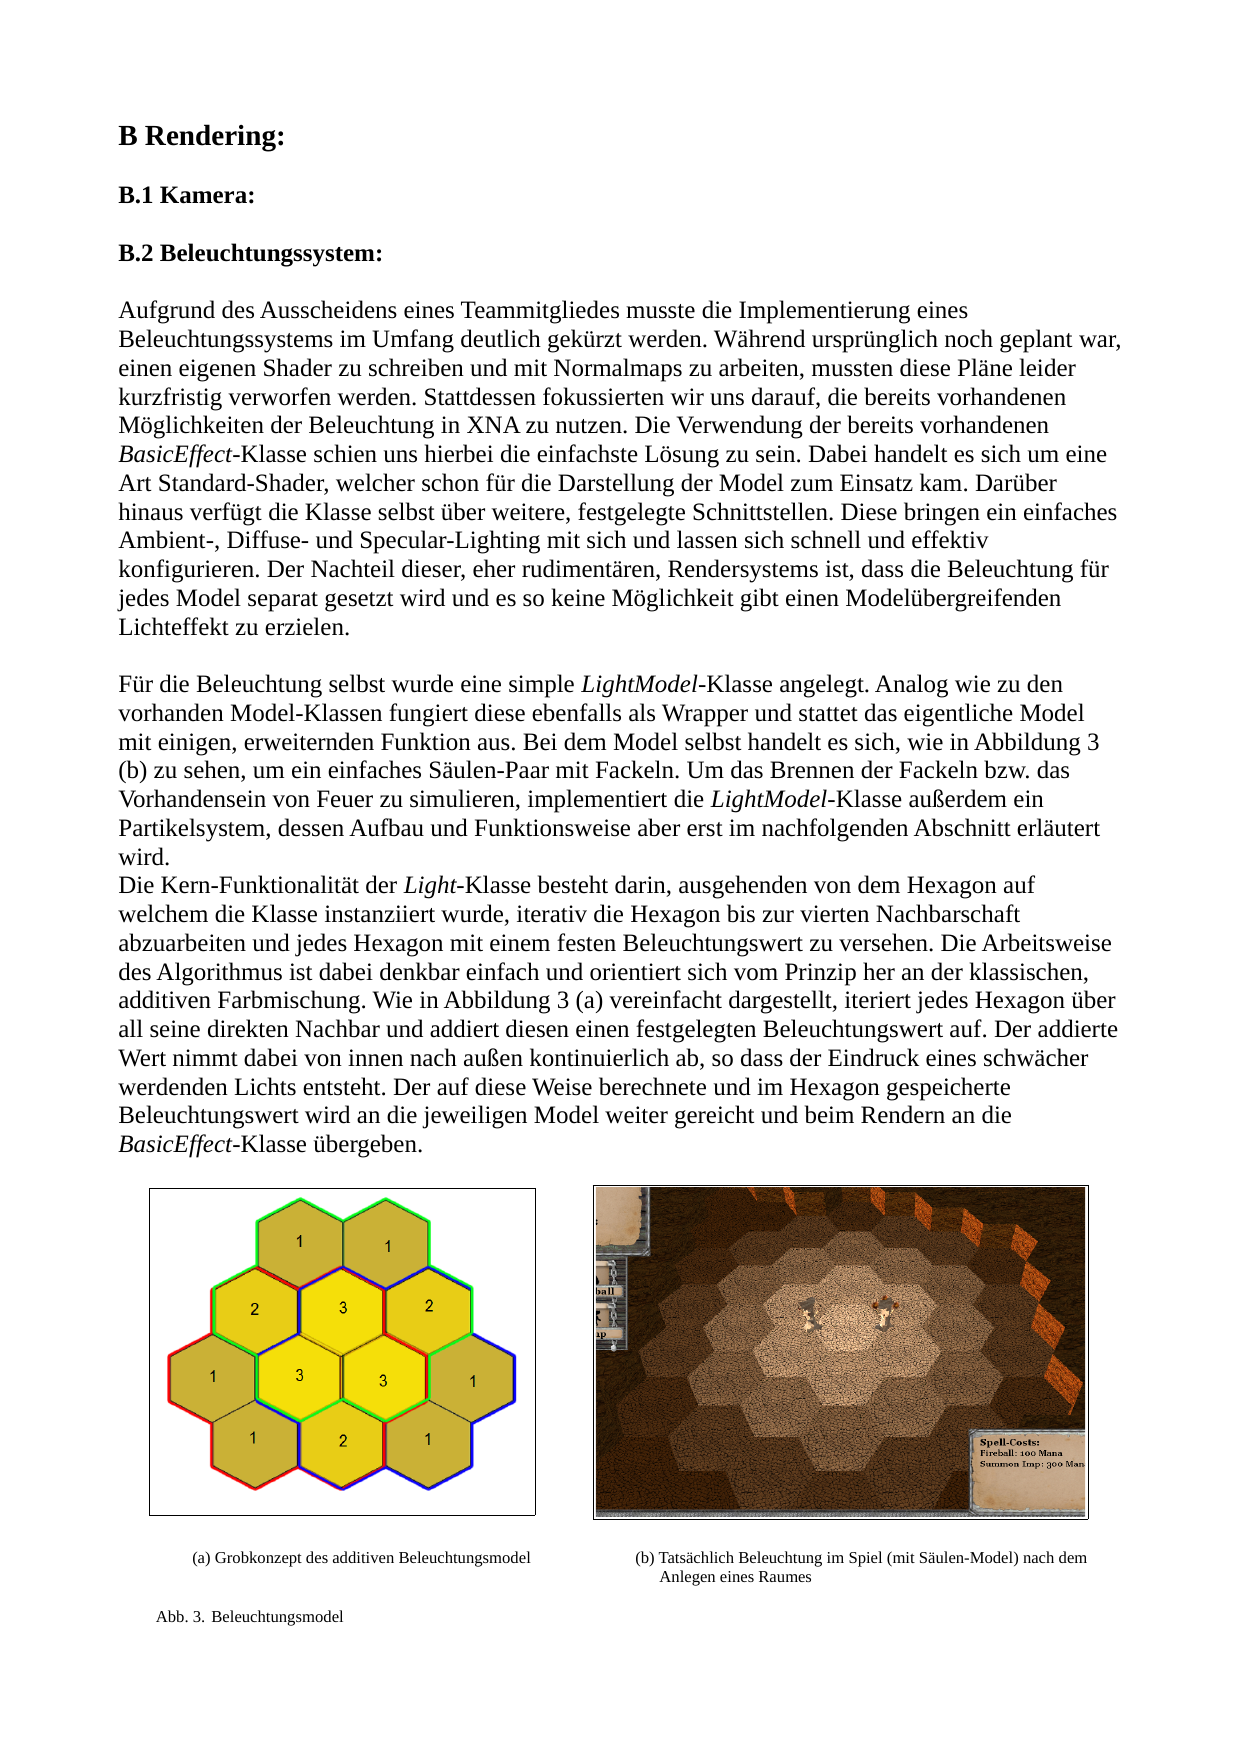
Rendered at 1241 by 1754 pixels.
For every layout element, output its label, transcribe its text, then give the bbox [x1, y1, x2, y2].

text B.2 Beleuchtungssystem: [118, 238, 1122, 267]
picture [595, 1187, 1085, 1517]
list Beleuchtungsmodel [156, 1607, 1122, 1626]
text Aufgrund des Ausscheidens eines Teammitgliedes musste die Implementierung eines Beleuchtungssystems im Umfang deutlich gekürzt werden. Während ursprünglich noch geplant war, einen eigenen Shader zu schreiben und mit Normalmaps zu arbeiten, mussten diese Pläne leider kurzfristig verworfen werden. Stattdessen fokussierten wir uns darauf, die bereits vorhandenen Möglichkeiten der Beleuchtung in XNA zu nutzen. Die Verwendung der bereits vorhandenen BasicEffect-Klasse schien uns hierbei die einfachste Lösung zu sein. Dabei handelt es sich um eine Art Standard-Shader, welcher schon für die Darstellung der Model zum Einsatz kam. Darüber hinaus verfügt die Klasse selbst über weitere, festgelegte Schnittstellen. Diese bringen ein einfaches Ambient-, Diffuse- und Specular-Lighting mit sich und lassen sich schnell und effektiv konfigurieren. Der Nachteil dieser, eher rudimentären, Rendersystems ist, dass die Beleuchtung für jedes Model separat gesetzt wird und es so keine Möglichkeit gibt einen Modelübergreifenden Lichteffekt zu erzielen. [118, 295, 1122, 640]
text B Rendering: [118, 118, 1122, 152]
text (a) Grobkonzept des additiven Beleuchtungsmodel (b) Tatsächlich Beleuchtung im Spiel (mit Säulen-Model) nach dem Anlegen eines Raumes [118, 1548, 1122, 1586]
text B.1 Kamera: [118, 180, 1122, 209]
picture [152, 1190, 532, 1512]
text Für die Beleuchtung selbst wurde eine simple LightModel-Klasse angelegt. Analog wie zu den vorhanden Model-Klassen fungiert diese ebenfalls als Wrapper und stattet das eigentliche Model mit einigen, erweiternden Funktion aus. Bei dem Model selbst handelt es sich, wie in Abbildung 3 (b) zu sehen, um ein einfaches Säulen-Paar mit Fackeln. Um das Brennen der Fackeln bzw. das Vorhandensein von Feuer zu simulieren, implementiert die LightModel-Klasse außerdem ein Partikelsystem, dessen Aufbau und Funktionsweise aber erst im nachfolgenden Abschnitt erläutert wird. Die Kern-Funktionalität der Light-Klasse besteht darin, ausgehenden von dem Hexagon auf welchem die Klasse instanziiert wurde, iterativ die Hexagon bis zur vierten Nachbarschaft abzuarbeiten und jedes Hexagon mit einem festen Beleuchtungswert zu versehen. Die Arbeitsweise des Algorithmus ist dabei denkbar einfach und orientiert sich vom Prinzip her an der klassischen, additiven Farbmischung. Wie in Abbildung 3 (a) vereinfacht dargestellt, iteriert jedes Hexagon über all seine direkten Nachbar und addiert diesen einen festgelegten Beleuchtungswert auf. Der addierte Wert nimmt dabei von innen nach außen kontinuierlich ab, so dass der Eindruck eines schwächer werdenden Lichts entsteht. Der auf diese Weise berechnete und im Hexagon gespeicherte Beleuchtungswert wird an die jeweiligen Model weiter gereicht und beim Rendern an die BasicEffect-Klasse übergeben. [118, 669, 1122, 1158]
